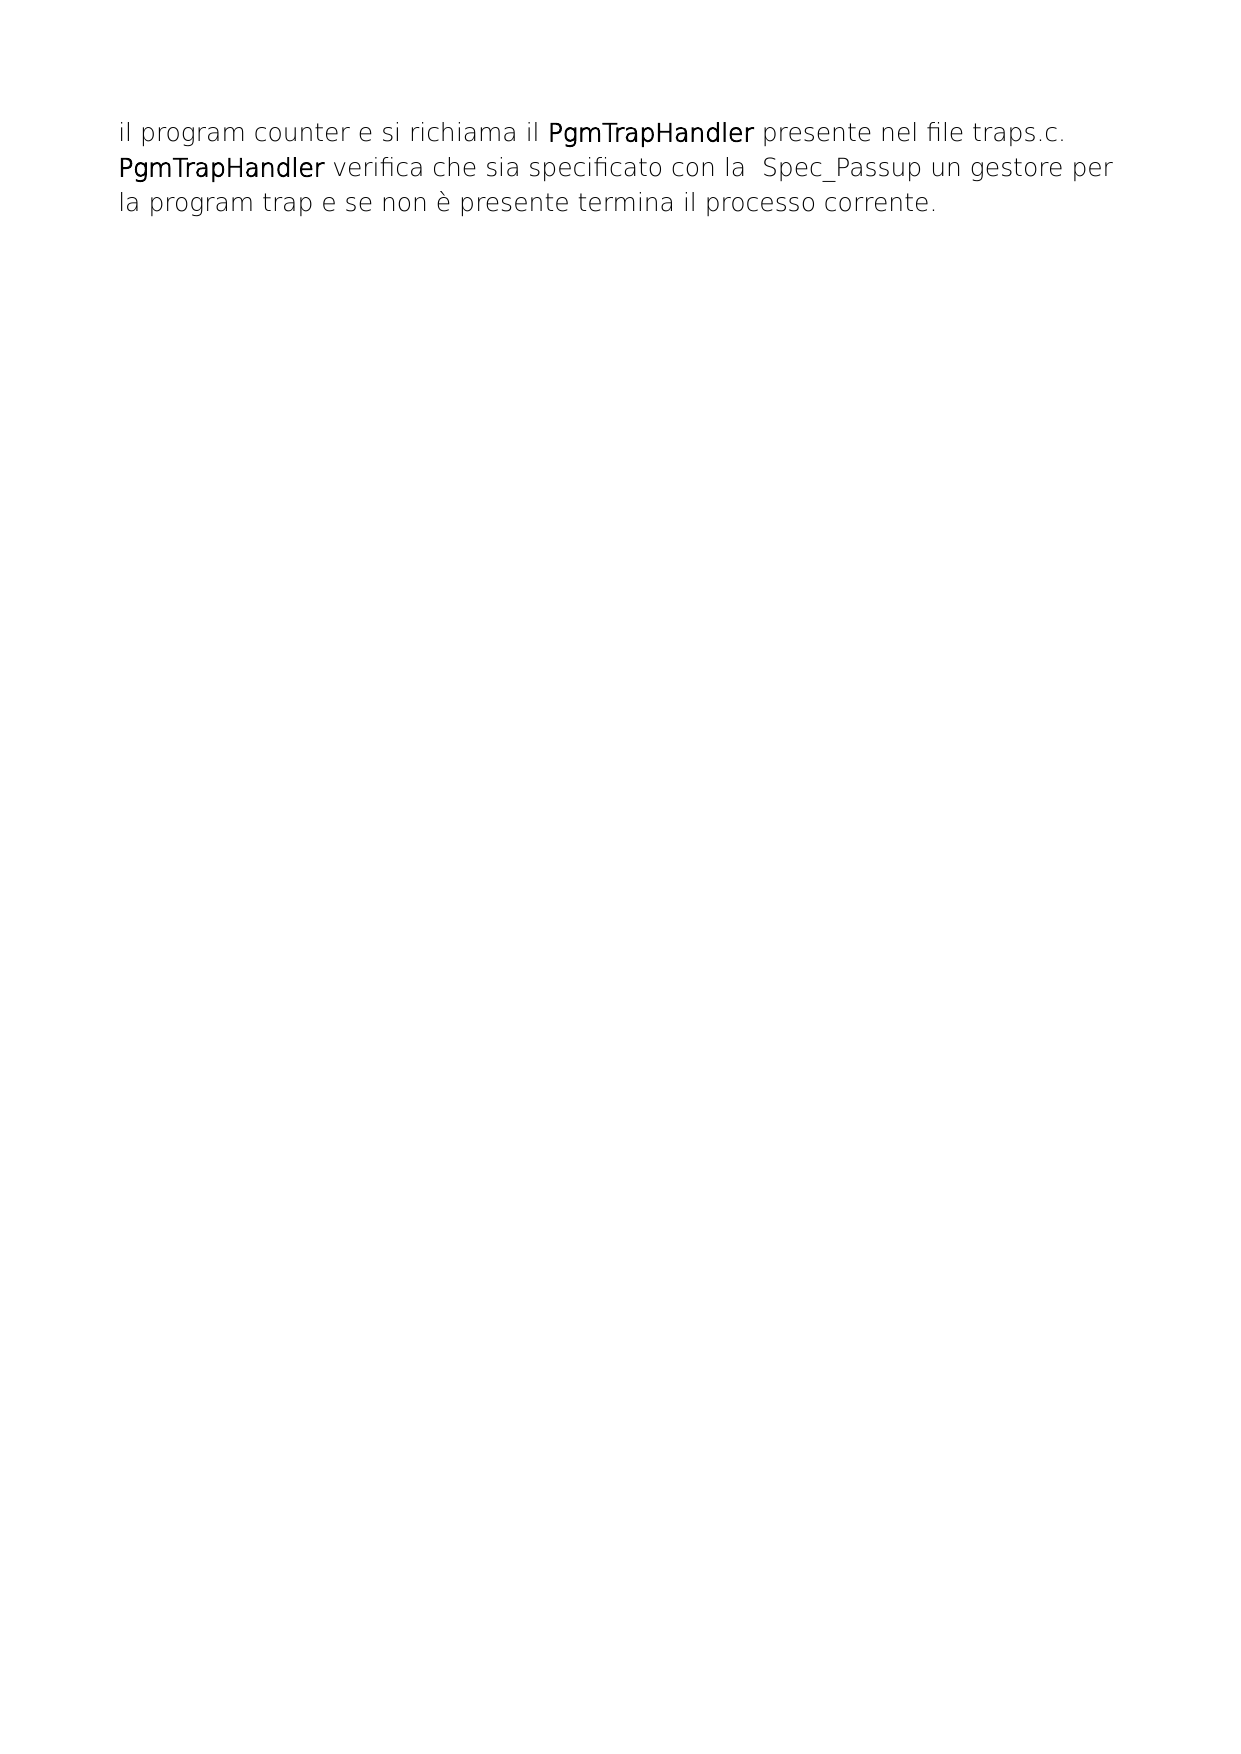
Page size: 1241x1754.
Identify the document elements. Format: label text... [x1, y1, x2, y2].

text il program counter e si richiama il PgmTrapHandler presente nel file traps.c. PgmTrapHandler verifica che sia specificato con la Spec_Passup un gestore per la program trap e se non è presente termina il processo corrente. [118, 118, 1122, 217]
